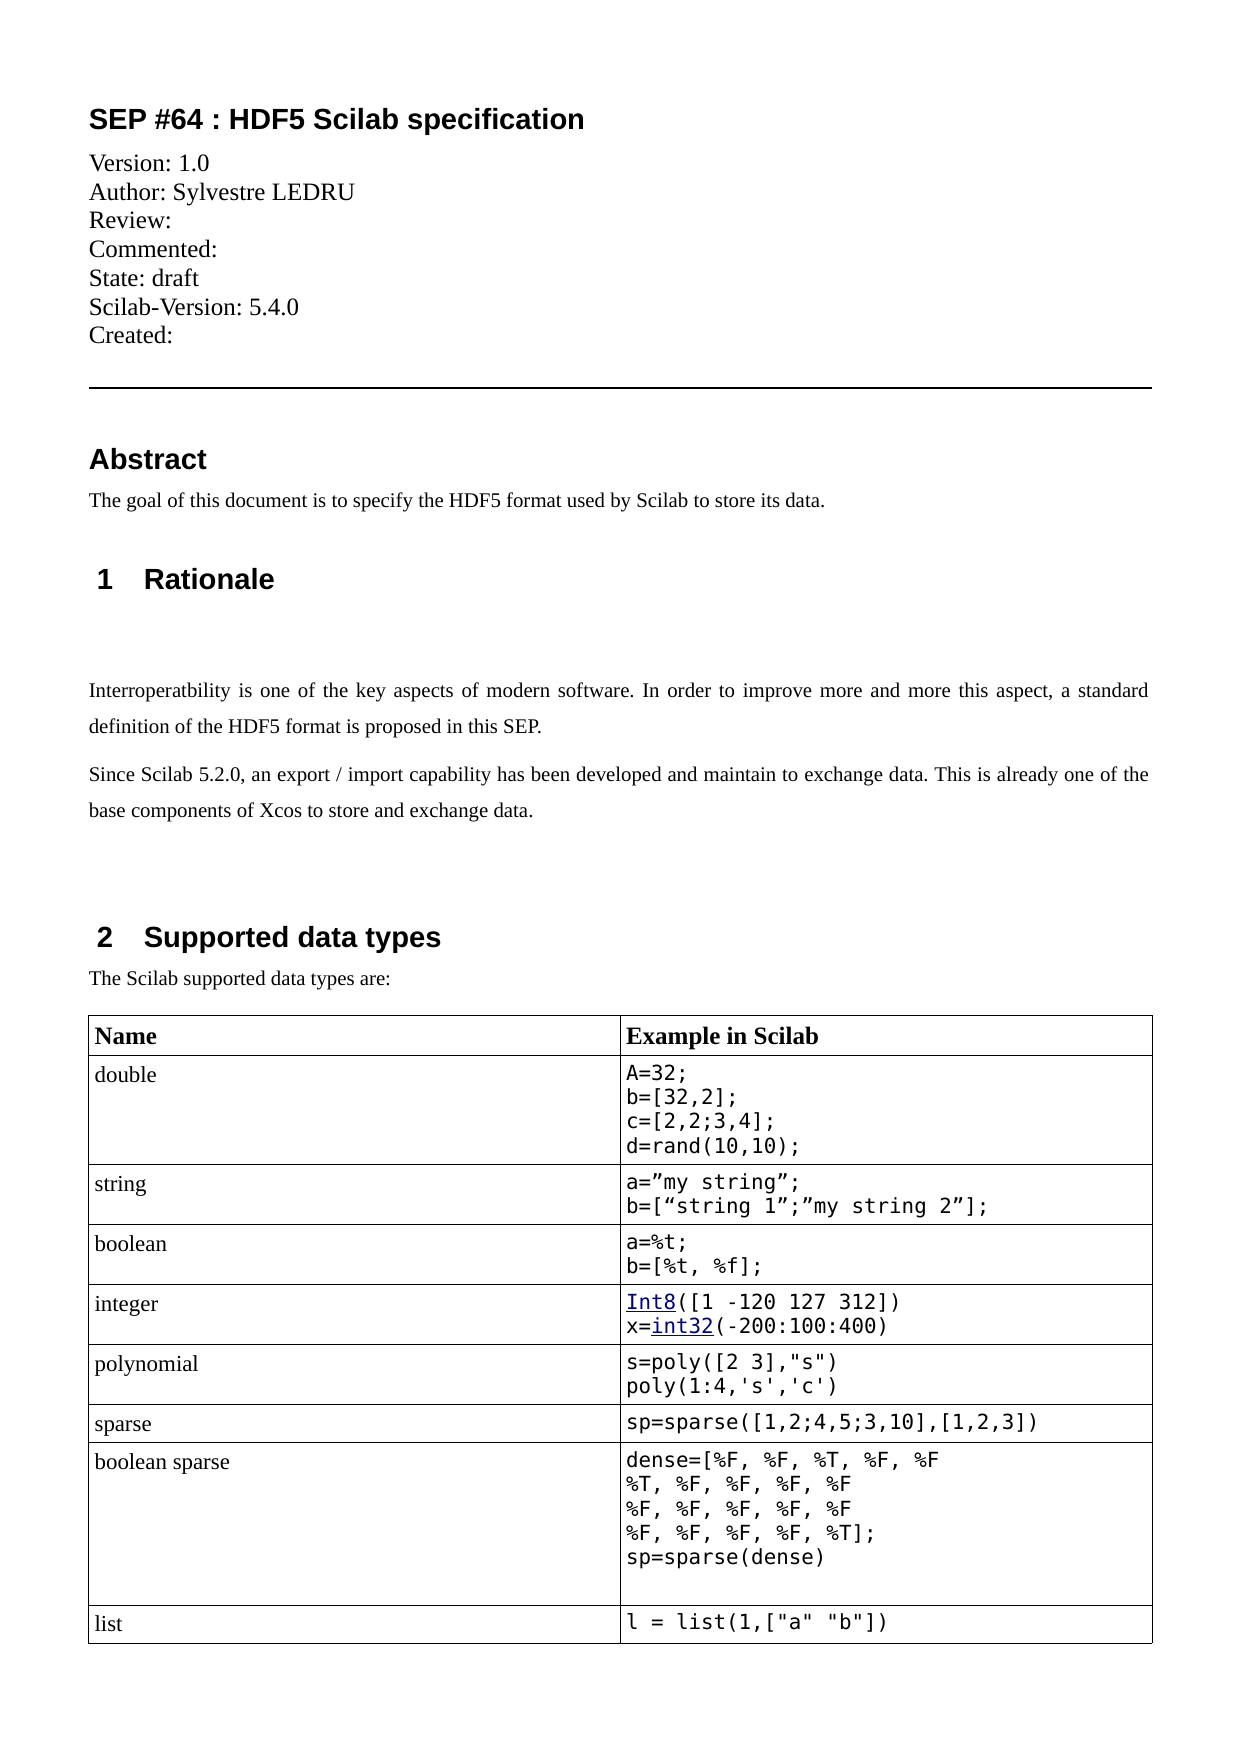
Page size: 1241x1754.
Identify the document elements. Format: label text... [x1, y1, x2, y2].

table_cell dense=[%F, %F, %T, %F, %F %T, %F, %F, %F, %F %F, %F, %F, %F, %F %F, %F, %F, %F, %T]; sp=sparse(dense) [621, 1443, 1152, 1604]
table_cell string [89, 1165, 620, 1224]
subtitle Supported data types [88, 920, 1152, 954]
subtitle Rationale [88, 562, 1152, 629]
text Version: 1.0 [88, 148, 1152, 177]
table_header Name [89, 1016, 620, 1055]
table_cell Int8([1 -120 127 312]) x=int32(-200:100:400) [621, 1285, 1152, 1344]
subtitle SEP #64 : HDF5 Scilab specification [88, 102, 1152, 135]
table_cell s=poly([2 3],"s") poly(1:4,'s','c') [621, 1345, 1152, 1404]
subtitle Abstract [88, 442, 1152, 476]
table_cell A=32; b=[32,2]; c=[2,2;3,4]; d=rand(10,10); [621, 1056, 1152, 1164]
table_cell a=%t; b=[%t, %f]; [621, 1225, 1152, 1284]
table_cell sp=sparse([1,2;4,5;3,10],[1,2,3]) [621, 1405, 1152, 1442]
text Review: [88, 205, 1152, 234]
table_cell sparse [89, 1405, 620, 1442]
table_cell polynomial [89, 1345, 620, 1404]
text Scilab-Version: 5.4.0 [88, 292, 1152, 320]
text State: draft [88, 263, 1152, 292]
table_header Example in Scilab [621, 1016, 1152, 1055]
table_cell l = list(1,["a" "b"]) [621, 1606, 1152, 1642]
text Since Scilab 5.2.0, an export / import capability has been developed and maintain to exchange data. This is already one of the base components of Xcos to store and exchange data. [88, 762, 1152, 822]
text Created: [88, 320, 1152, 349]
text The goal of this document is to specify the HDF5 format used by Scilab to store its data. [88, 488, 1152, 512]
table_cell list [89, 1606, 620, 1642]
table_cell double [89, 1056, 620, 1164]
table_cell boolean sparse [89, 1443, 620, 1604]
table_cell boolean [89, 1225, 620, 1284]
text The Scilab supported data types are: [88, 966, 1152, 990]
text Author: Sylvestre LEDRU [88, 177, 1152, 205]
table_cell integer [89, 1285, 620, 1344]
table_cell a=”my string”; b=[“string 1”;”my string 2”]; [621, 1165, 1152, 1224]
text Commented: [88, 234, 1152, 263]
text Interroperatbility is one of the key aspects of modern software. In order to improve more and more this aspect, a standard definition of the HDF5 format is proposed in this SEP. [88, 642, 1152, 738]
